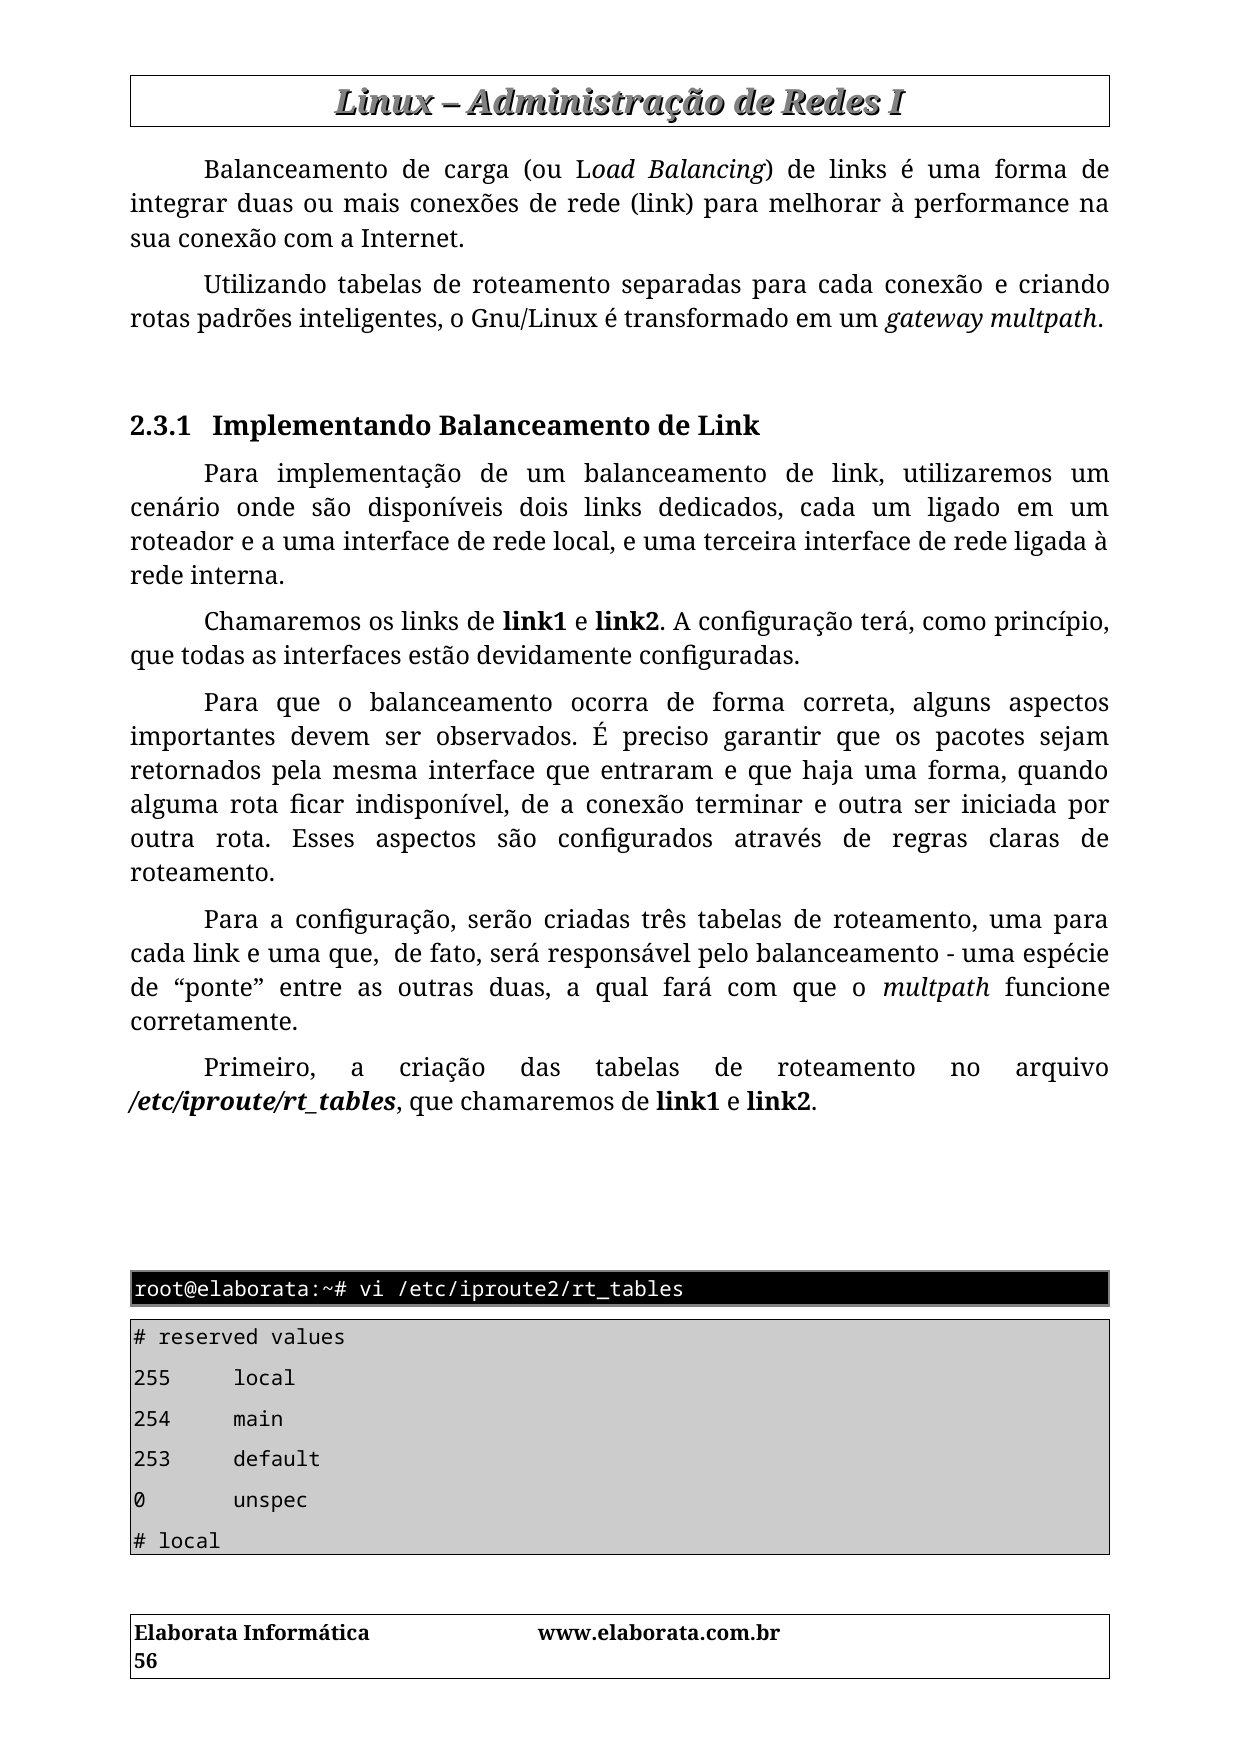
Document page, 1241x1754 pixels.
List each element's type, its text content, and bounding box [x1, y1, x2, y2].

text Utilizando tabelas de roteamento separadas para cada conexão e criando rotas padrões inteligentes, o Gnu/Linux é transformado em um gateway multpath. [130, 267, 1110, 335]
text Chamaremos os links de link1 e link2. A configuração terá, como princípio, que todas as interfaces estão devidamente configuradas. [130, 604, 1110, 672]
text 253 default [131, 1441, 1109, 1473]
text Para que o balanceamento ocorra de forma correta, alguns aspectos importantes devem ser observados. É preciso garantir que os pacotes sejam retornados pela mesma interface que entraram e que haja uma forma, quando alguma rota ficar indisponível, de a conexão terminar e outra ser iniciada por outra rota. Esses aspectos são configurados através de regras claras de roteamento. [130, 684, 1110, 889]
text Balanceamento de carga (ou Load Balancing) de links é uma forma de integrar duas ou mais conexões de rede (link) para melhorar à performance na sua conexão com a Internet. [130, 152, 1110, 254]
text root@elaborata:~# vi /etc/iproute2/rt_tables [132, 1272, 1108, 1304]
text # reserved values [131, 1320, 1109, 1351]
subtitle Implementando Balanceamento de Link [130, 406, 1110, 443]
text Para implementação de um balanceamento de link, utilizaremos um cenário onde são disponíveis dois links dedicados, cada um ligado em um roteador e a uma interface de rede local, e uma terceira interface de rede ligada à rede interna. [130, 455, 1110, 592]
text 0 unspec [131, 1482, 1109, 1514]
text Para a configuração, serão criadas três tabelas de roteamento, uma para cada link e uma que, de fato, será responsável pelo balanceamento - uma espécie de “ponte” entre as outras duas, a qual fará com que o multpath funcione corretamente. [130, 901, 1110, 1037]
text 254 main [131, 1401, 1109, 1432]
text 255 local [131, 1360, 1109, 1391]
text # local [131, 1523, 1109, 1554]
text Primeiro, a criação das tabelas de roteamento no arquivo /etc/iproute/rt_tables, que chamaremos de link1 e link2. [130, 1050, 1110, 1118]
